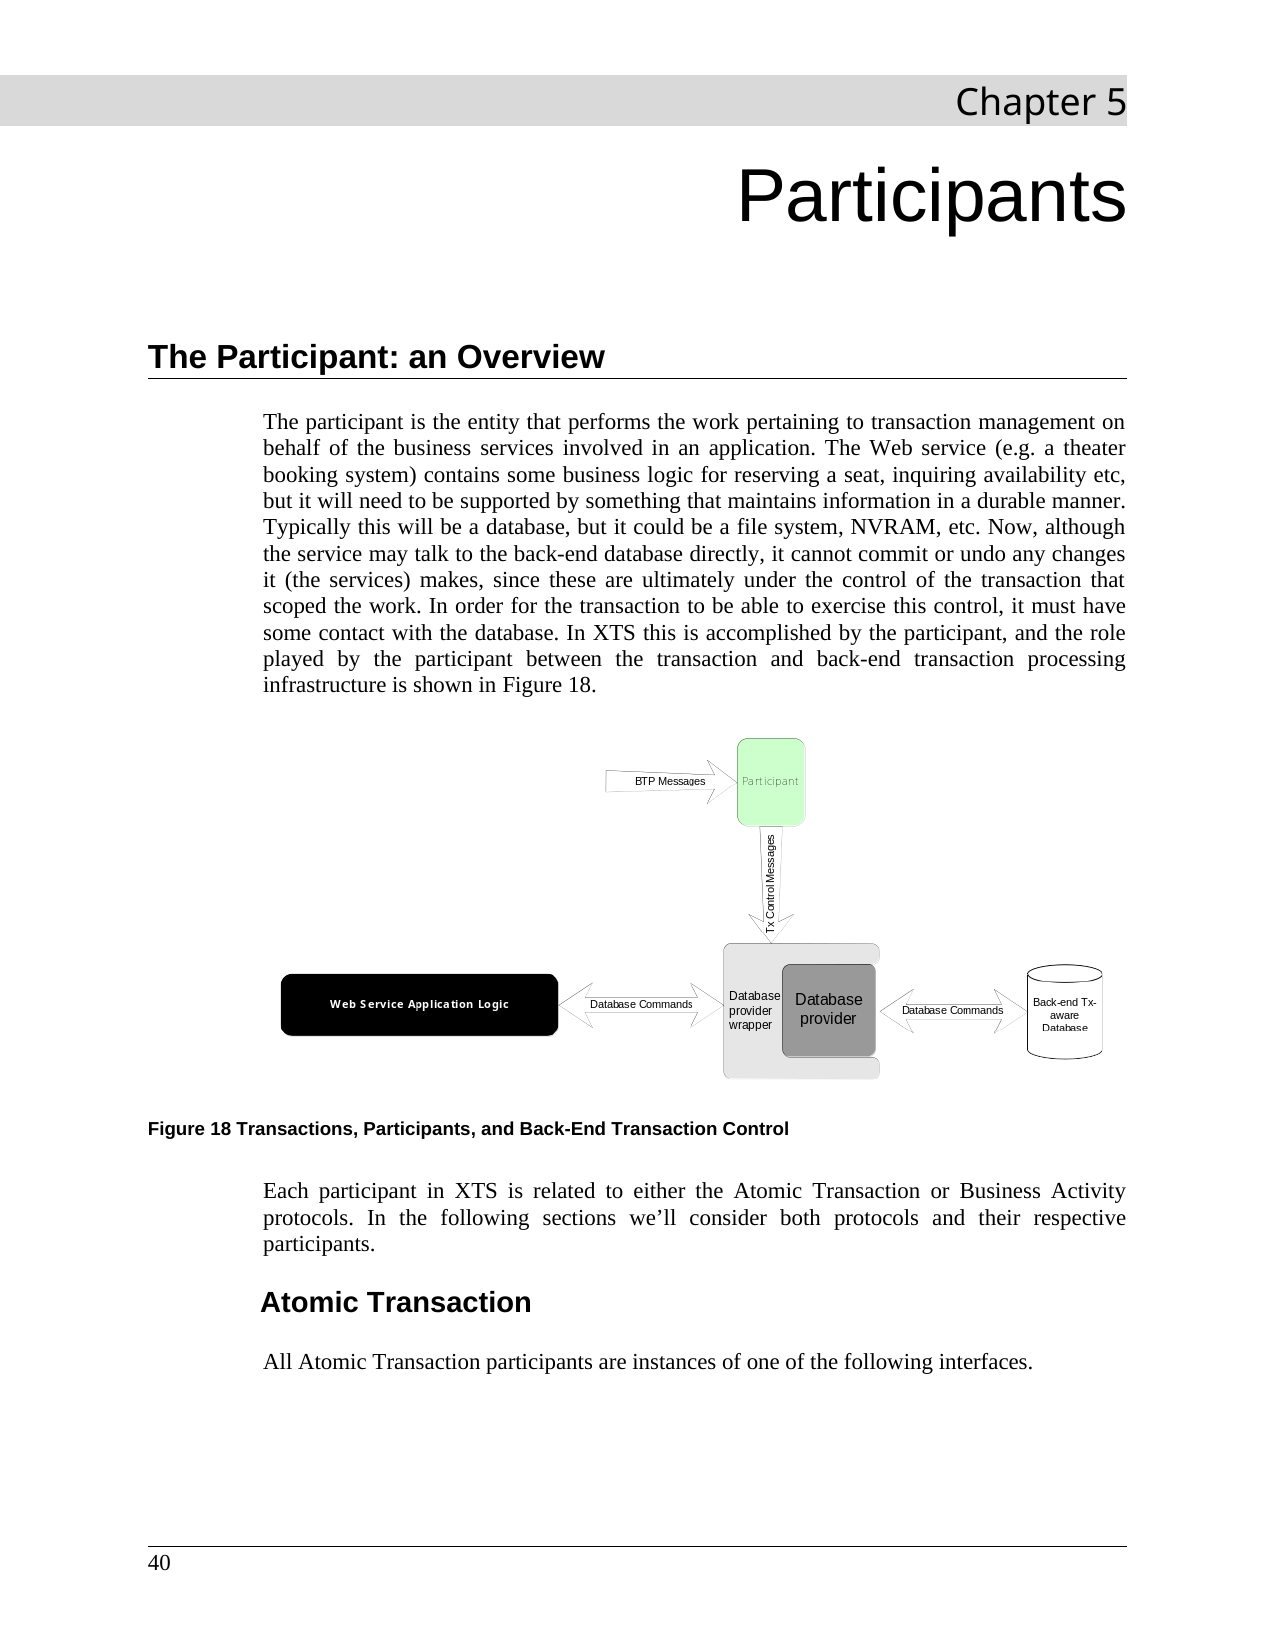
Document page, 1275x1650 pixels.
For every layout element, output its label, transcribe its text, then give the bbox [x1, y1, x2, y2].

text Each participant in XTS is related to either the Atomic Transaction or Business Activity protocols. In the following sections we’ll consider both protocols and their respective participants. [263, 1177, 1127, 1256]
text All Atomic Transaction participants are instances of one of the following interfaces. [263, 1348, 1127, 1374]
title Participants [263, 151, 1127, 237]
text Figure 18 Transactions, Participants, and Back-End Transaction Control [148, 1118, 1127, 1140]
subtitle Atomic Transaction [148, 1286, 1127, 1319]
subtitle The Participant: an Overview [148, 337, 1127, 378]
text The participant is the entity that performs the work pertaining to transaction management on behalf of the business services involved in an application. The Web service (e.g. a theater booking system) contains some business logic for reserving a seat, inquiring availability etc, but it will need to be supported by something that maintains information in a durable manner. Typically this will be a database, but it could be a file system, NVRAM, etc. Now, although the service may talk to the back-end database directly, it cannot commit or undo any changes it (the services) makes, since these are ultimately under the control of the transaction that scoped the work. In order for the transaction to be able to exercise this control, it must have some contact with the database. In XTS this is accomplished by the participant, and the role played by the participant between the transaction and back-end transaction processing infrastructure is shown in Figure 18. [263, 408, 1127, 698]
